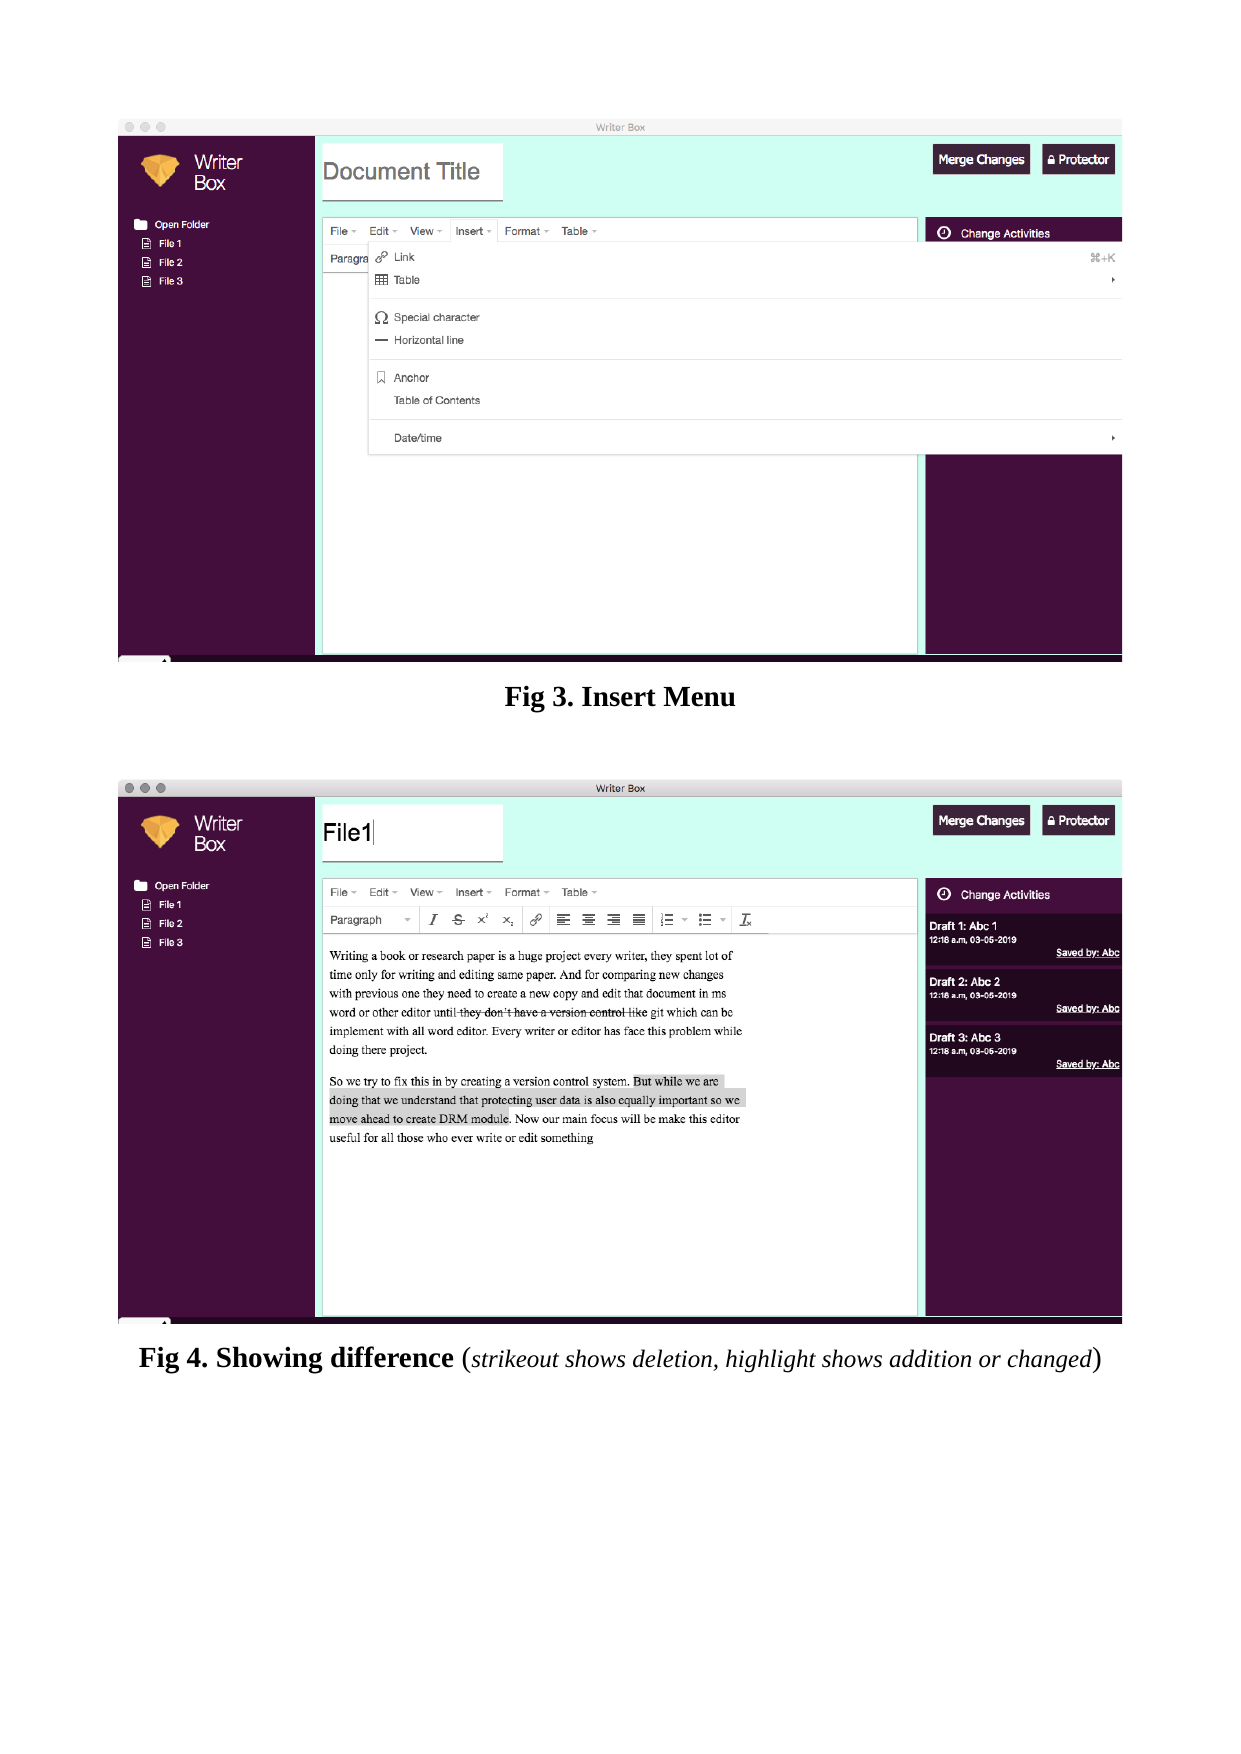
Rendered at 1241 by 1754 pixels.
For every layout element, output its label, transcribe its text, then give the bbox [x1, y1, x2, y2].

picture [118, 779, 1123, 1324]
text Fig 4. Showing difference (strikeout shows deletion, highlight shows addition or changed) [118, 1324, 1122, 1373]
text Fig 3. Insert Menu [118, 662, 1122, 712]
picture [118, 118, 1123, 662]
